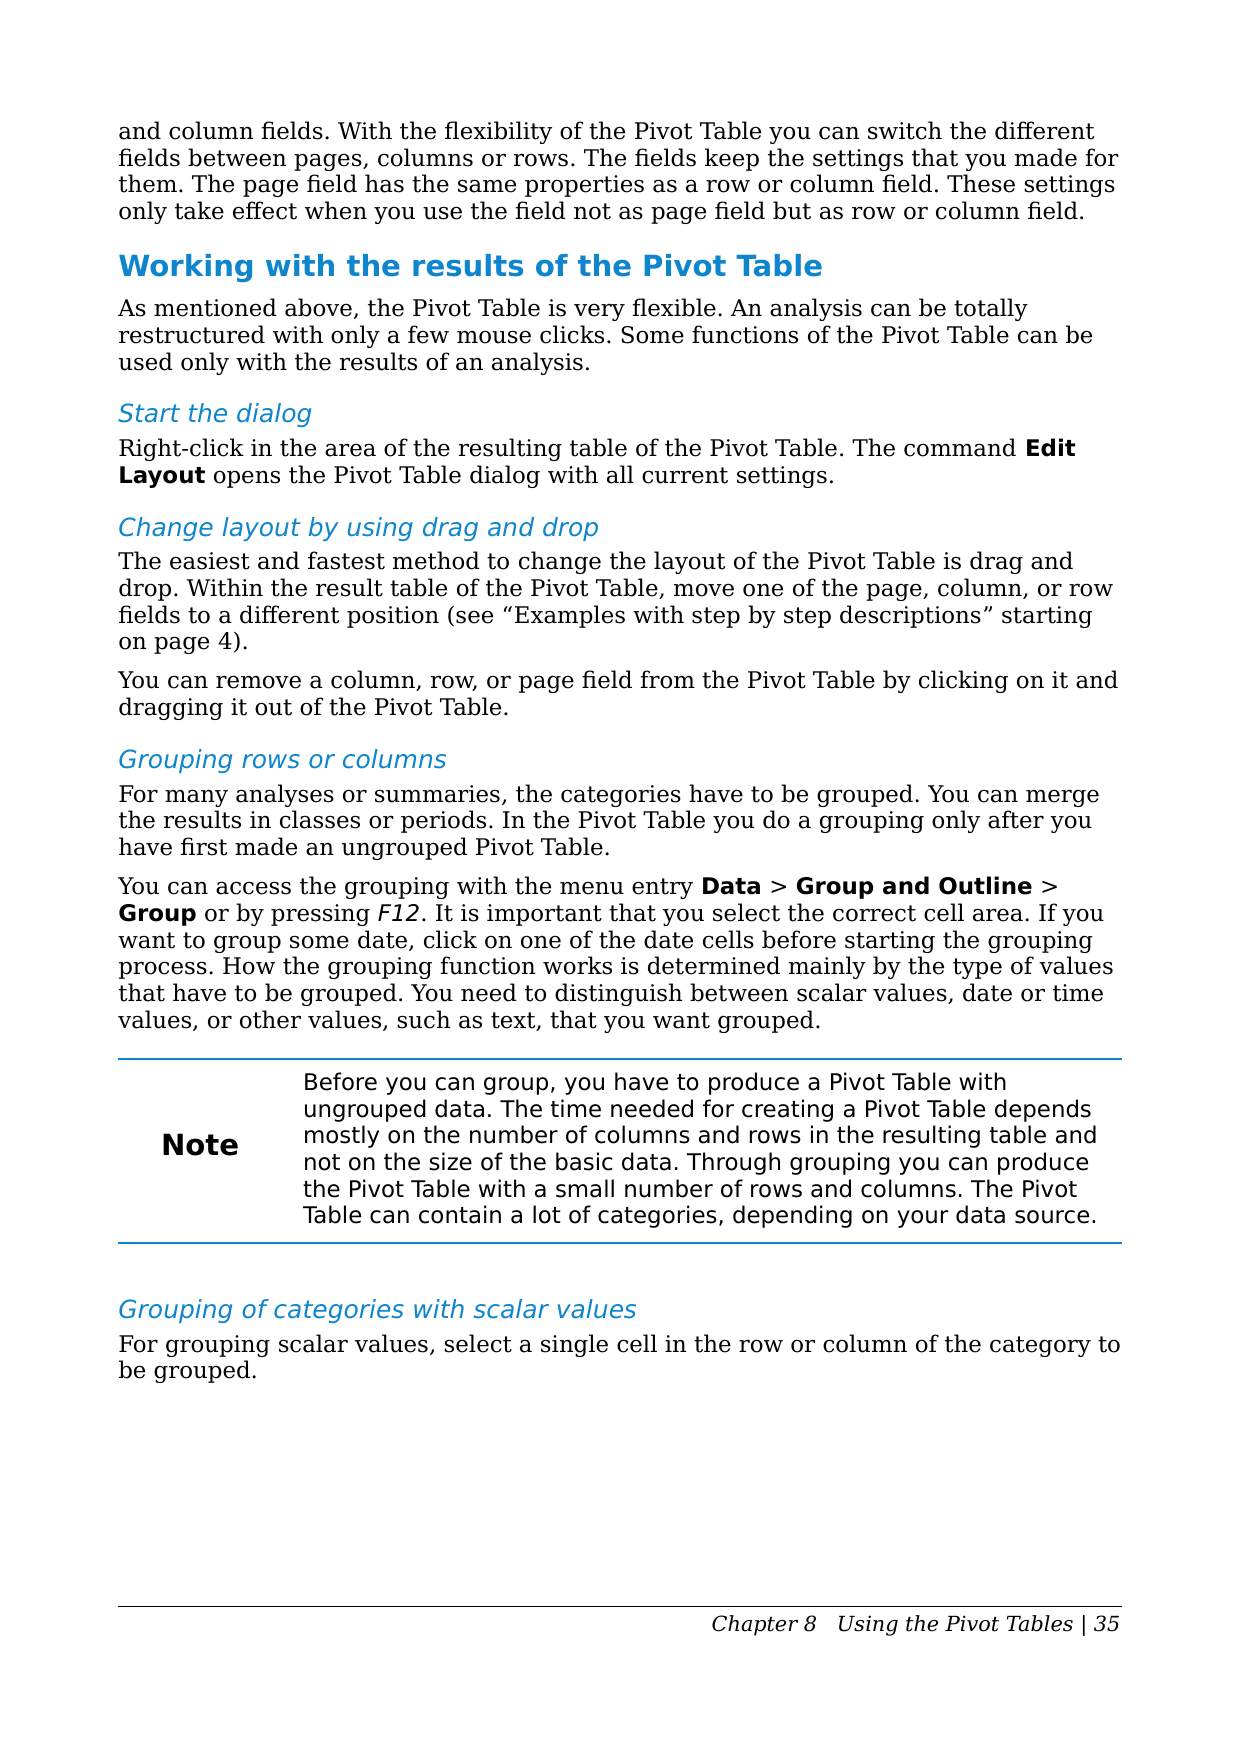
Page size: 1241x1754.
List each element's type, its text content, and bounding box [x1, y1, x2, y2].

subtitle Start the dialog [118, 400, 1122, 429]
subtitle Grouping rows or columns [118, 745, 1122, 774]
text and column fields. With the flexibility of the Pivot Table you can switch the different fields between pages, columns or rows. The fields keep the settings that you made for them. The page field has the same properties as a row or column field. These settings only take effect when you use the field not as page field but as row or column field. [118, 118, 1122, 225]
text You can access the grouping with the menu entry Data > Group and Outline > Group or by pressing F12. It is important that you select the correct cell area. If you want to group some date, click on one of the date cells before starting the grouping process. How the grouping function works is determined mainly by the type of values that have to be grouped. You need to distinguish between scalar values, date or time values, or other values, such as text, that you want grouped. [118, 873, 1122, 1033]
text The easiest and fastest method to change the layout of the Pivot Table is drag and drop. Within the result table of the Pivot Table, move one of the page, column, or row fields to a different position (see “Examples with step by step descriptions” starting on page 4). [118, 548, 1122, 655]
subtitle Change layout by using drag and drop [118, 513, 1122, 542]
text As mentioned above, the Pivot Table is very flexible. An analysis can be totally restructured with only a few mouse clicks. Some functions of the Pivot Table can be used only with the results of an analysis. [118, 295, 1122, 375]
text For grouping scalar values, select a single cell in the row or column of the category to be grouped. [118, 1331, 1122, 1384]
text Right-click in the area of the resulting table of the Pivot Table. The command Edit Layout opens the Pivot Table dialog with all current settings. [118, 435, 1122, 489]
table_header Before you can group, you have to produce a Pivot Table with ungrouped data. The time needed for creating a Pivot Table depends mostly on the number of columns and rows in the resulting table and not on the size of the basic data. Through grouping you can produce the Pivot Table with a small number of rows and columns. The Pivot Table can contain a lot of categories, depending on your data source. [281, 1060, 1122, 1242]
table_header Note [118, 1060, 281, 1242]
subtitle Grouping of categories with scalar values [118, 1295, 1122, 1324]
subtitle Working with the results of the Pivot Table [118, 249, 1122, 283]
text You can remove a column, row, or page field from the Pivot Table by clicking on it and dragging it out of the Pivot Table. [118, 668, 1122, 721]
text For many analyses or summaries, the categories have to be grouped. You can merge the results in classes or periods. In the Pivot Table you do a grouping only after you have first made an ungrouped Pivot Table. [118, 781, 1122, 861]
